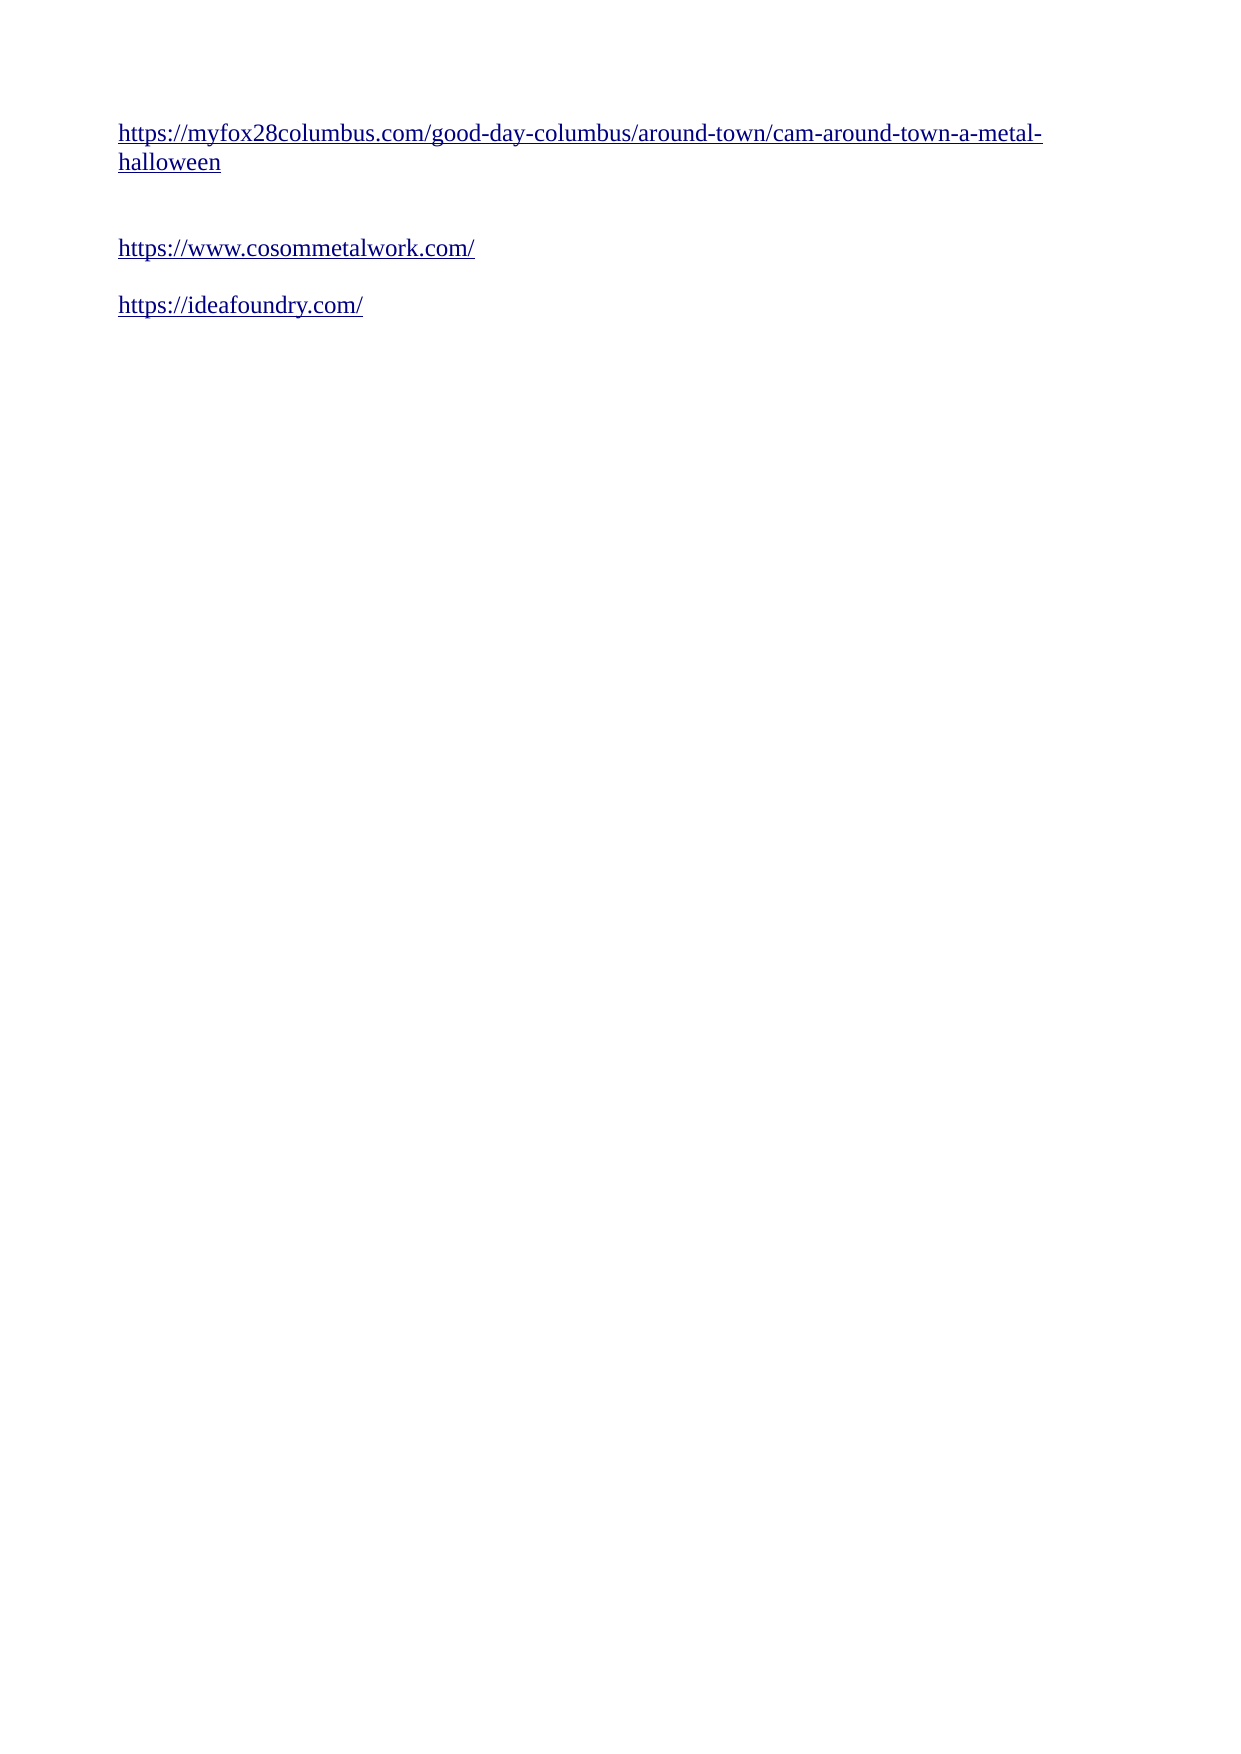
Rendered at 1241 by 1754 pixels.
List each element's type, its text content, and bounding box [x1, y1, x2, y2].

text https://myfox28columbus.com/good-day-columbus/around-town/cam-around-town-a-metal-halloween [118, 118, 1122, 176]
text https://ideafoundry.com/ [118, 291, 1122, 319]
text https://www.cosommetalwork.com/ [118, 233, 1122, 262]
